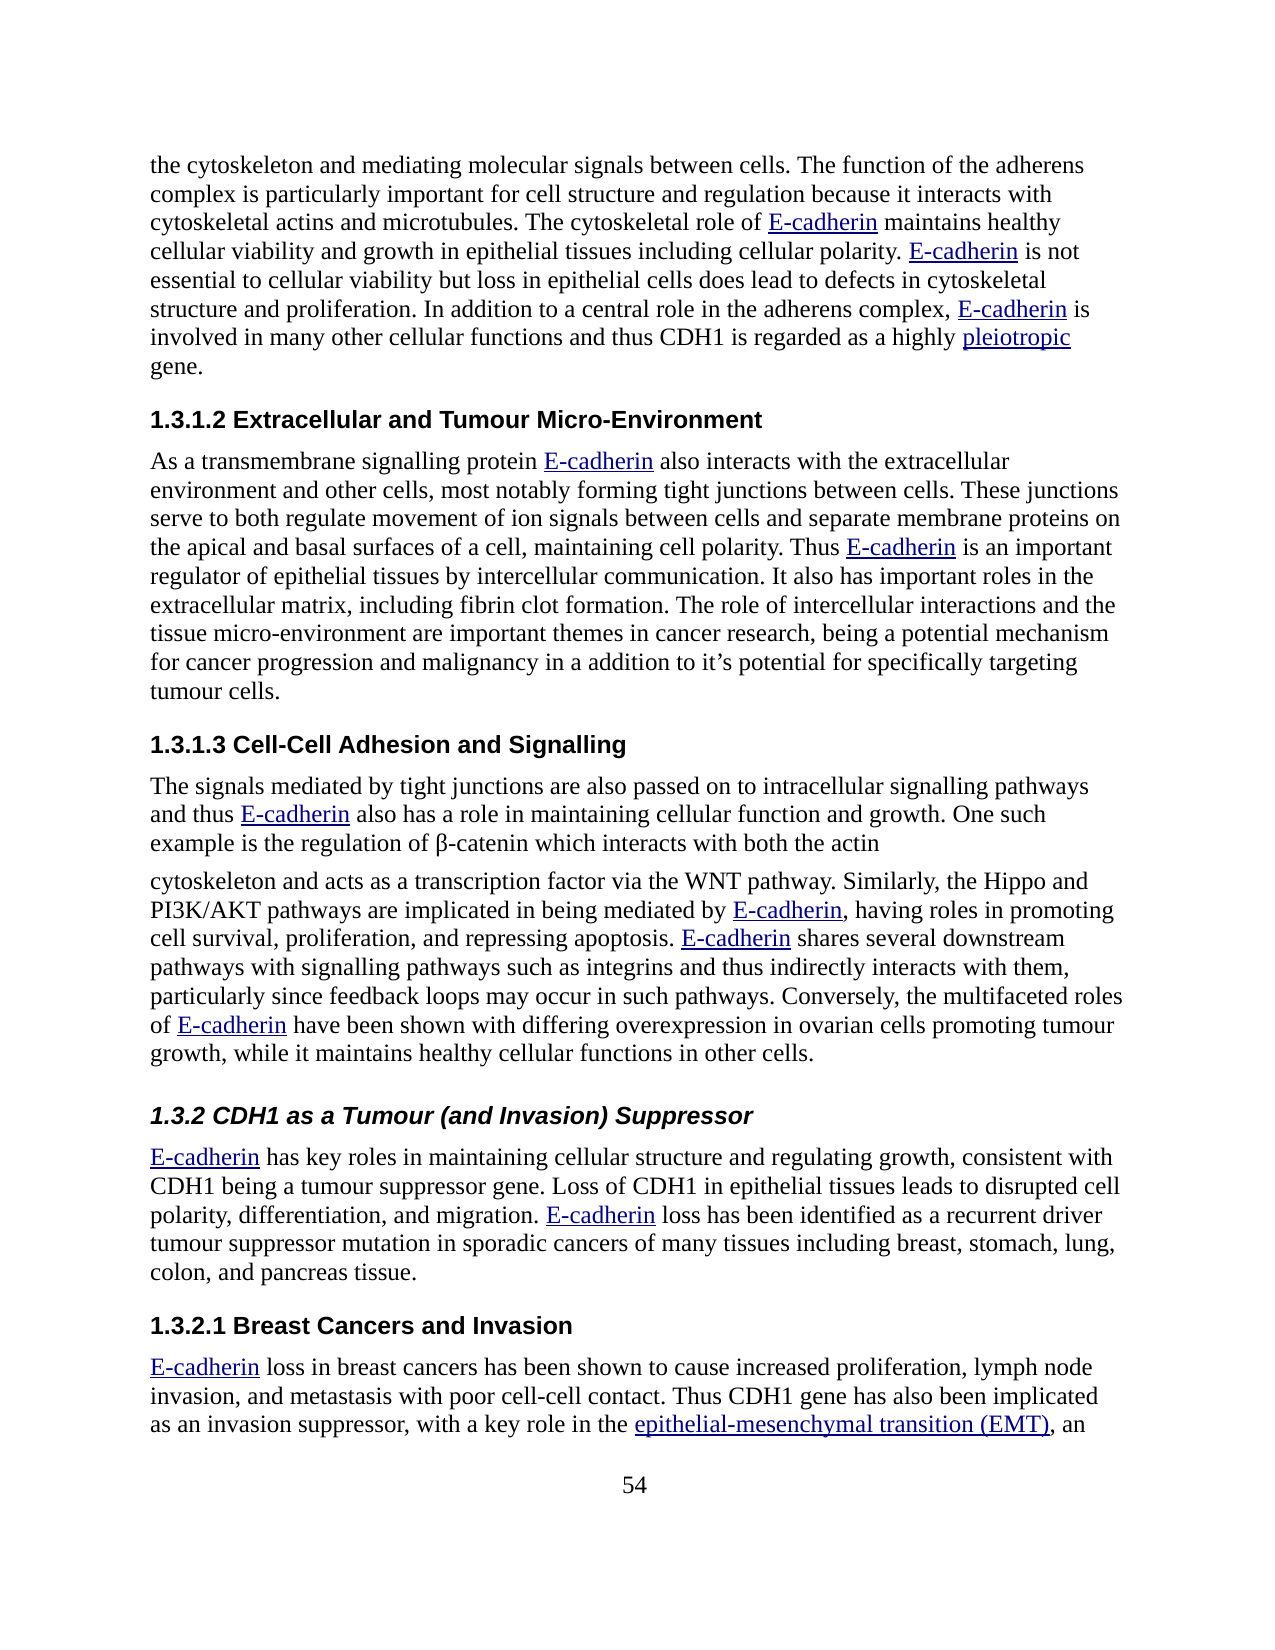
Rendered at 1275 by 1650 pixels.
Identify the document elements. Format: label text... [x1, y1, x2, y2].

subtitle 1.3.1.2 Extracellular and Tumour Micro-Environment [150, 405, 1125, 433]
text The signals mediated by tight junctions are also passed on to intracellular signalling pathways and thus E-cadherin also has a role in maintaining cellular function and growth. One such example is the regulation of β-catenin which interacts with both the actin [150, 771, 1125, 857]
text the cytoskeleton and mediating molecular signals between cells. The function of the adherens complex is particularly important for cell structure and regulation because it interacts with cytoskeletal actins and microtubules. The cytoskeletal role of E-cadherin maintains healthy cellular viability and growth in epithelial tissues including cellular polarity. E-cadherin is not essential to cellular viability but loss in epithelial cells does lead to defects in cytoskeletal structure and proliferation. In addition to a central role in the adherens complex, E-cadherin is involved in many other cellular functions and thus CDH1 is regarded as a highly pleiotropic gene. [150, 150, 1125, 380]
text E-cadherin has key roles in maintaining cellular structure and regulating growth, consistent with CDH1 being a tumour suppressor gene. Loss of CDH1 in epithelial tissues leads to disrupted cell polarity, differentiation, and migration. E-cadherin loss has been identified as a recurrent driver tumour suppressor mutation in sporadic cancers of many tissues including breast, stomach, lung, colon, and pancreas tissue. [150, 1142, 1125, 1286]
text cytoskeleton and acts as a transcription factor via the WNT pathway. Similarly, the Hippo and PI3K/AKT pathways are implicated in being mediated by E-cadherin, having roles in promoting cell survival, proliferation, and repressing apoptosis. E-cadherin shares several downstream pathways with signalling pathways such as integrins and thus indirectly interacts with them, particularly since feedback loops may occur in such pathways. Conversely, the multifaceted roles of E-cadherin have been shown with differing overexpression in ovarian cells promoting tumour growth, while it maintains healthy cellular functions in other cells. [150, 866, 1125, 1067]
subtitle 1.3.1.3 Cell-Cell Adhesion and Signalling [150, 730, 1125, 758]
subtitle 1.3.2.1 Breast Cancers and Invasion [150, 1311, 1125, 1339]
text E-cadherin loss in breast cancers has been shown to cause increased proliferation, lymph node invasion, and metastasis with poor cell-cell contact. Thus CDH1 gene has also been implicated as an invasion suppressor, with a key role in the epithelial-mesenchymal transition (EMT), an [150, 1352, 1125, 1438]
subtitle 1.3.2 CDH1 as a Tumour (and Invasion) Suppressor [150, 1101, 1125, 1130]
text As a transmembrane signalling protein E-cadherin also interacts with the extracellular environment and other cells, most notably forming tight junctions between cells. These junctions serve to both regulate movement of ion signals between cells and separate membrane proteins on the apical and basal surfaces of a cell, maintaining cell polarity. Thus E-cadherin is an important regulator of epithelial tissues by intercellular communication. It also has important roles in the extracellular matrix, including fibrin clot formation. The role of intercellular interactions and the tissue micro-environment are important themes in cancer research, being a potential mechanism for cancer progression and malignancy in a addition to it’s potential for specifically targeting tumour cells. [150, 446, 1125, 705]
